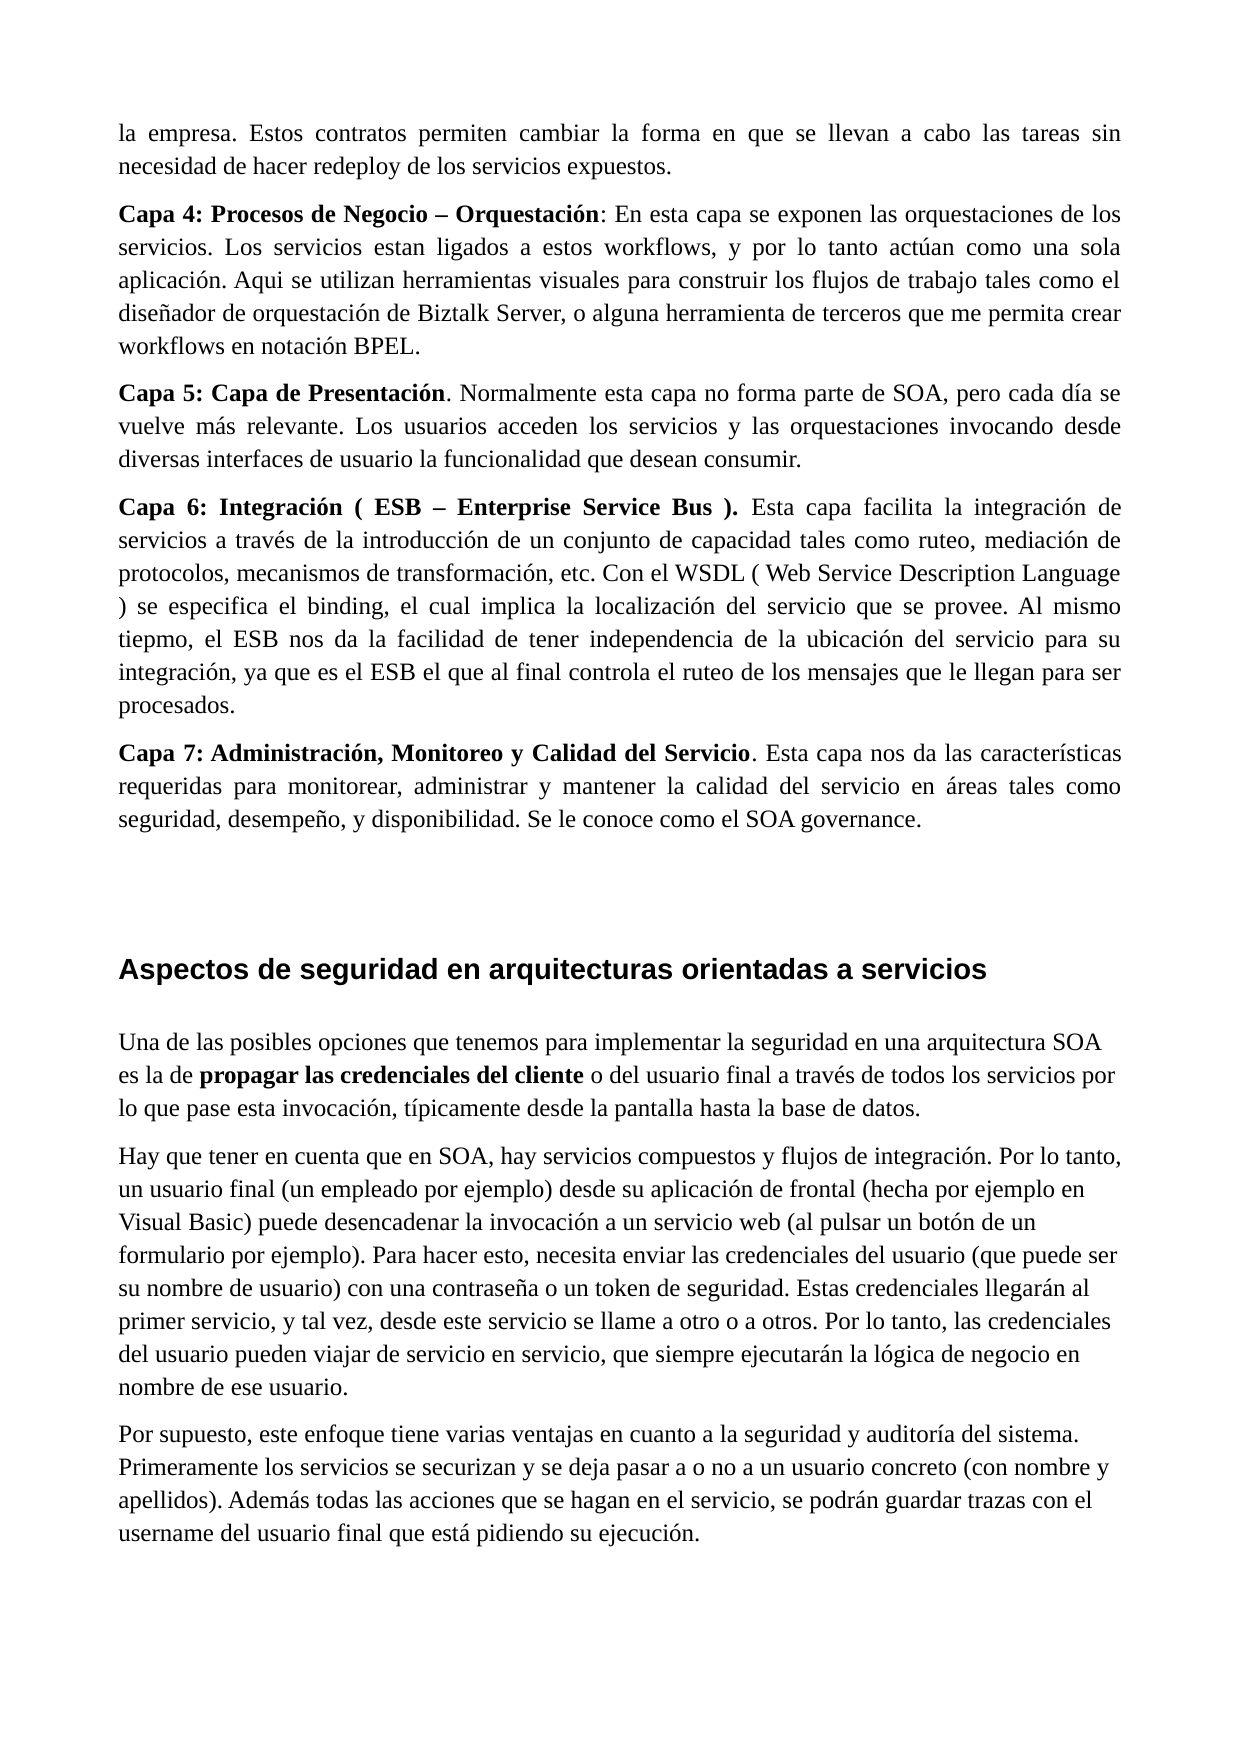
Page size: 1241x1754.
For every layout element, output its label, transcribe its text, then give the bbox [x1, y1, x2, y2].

text Capa 5: Capa de Presentación. Normalmente esta capa no forma parte de SOA, pero cada día se vuelve más relevante. Los usuarios acceden los servicios y las orquestaciones invocando desde diversas interfaces de usuario la funcionalidad que desean consumir. [118, 378, 1122, 473]
text Capa 4: Procesos de Negocio – Orquestación: En esta capa se exponen las orquestaciones de los servicios. Los servicios estan ligados a estos workflows, y por lo tanto actúan como una sola aplicación. Aqui se utilizan herramientas visuales para construir los flujos de trabajo tales como el diseñador de orquestación de Biztalk Server, o alguna herramienta de terceros que me permita crear workflows en notación BPEL. [118, 199, 1122, 359]
text Capa 6: Integración ( ESB – Enterprise Service Bus ). Esta capa facilita la integración de servicios a través de la introducción de un conjunto de capacidad tales como ruteo, mediación de protocolos, mecanismos de transformación, etc. Con el WSDL ( Web Service Description Language ) se especifica el binding, el cual implica la localización del servicio que se provee. Al mismo tiepmo, el ESB nos da la facilidad de tener independencia de la ubicación del servicio para su integración, ya que es el ESB el que al final controla el ruteo de los mensajes que le llegan para ser procesados. [118, 492, 1122, 719]
text Una de las posibles opciones que tenemos para implementar la seguridad en una arquitectura SOA es la de propagar las credenciales del cliente o del usuario final a través de todos los servicios por lo que pase esta invocación, típicamente desde la pantalla hasta la base de datos. [118, 1027, 1122, 1122]
text Hay que tener en cuenta que en SOA, hay servicios compuestos y flujos de integración. Por lo tanto, un usuario final (un empleado por ejemplo) desde su aplicación de frontal (hecha por ejemplo en Visual Basic) puede desencadenar la invocación a un servicio web (al pulsar un botón de un formulario por ejemplo). Para hacer esto, necesita enviar las credenciales del usuario (que puede ser su nombre de usuario) con una contraseña o un token de seguridad. Estas credenciales llegarán al primer servicio, y tal vez, desde este servicio se llame a otro o a otros. Por lo tanto, las credenciales del usuario pueden viajar de servicio en servicio, que siempre ejecutarán la lógica de negocio en nombre de ese usuario. [118, 1141, 1122, 1401]
text la empresa. Estos contratos permiten cambiar la forma en que se llevan a cabo las tareas sin necesidad de hacer redeploy de los servicios expuestos. [118, 118, 1122, 180]
text Por supuesto, este enfoque tiene varias ventajas en cuanto a la seguridad y auditoría del sistema. Primeramente los servicios se securizan y se deja pasar a o no a un usuario concreto (con nombre y apellidos). Además todas las acciones que se hagan en el servicio, se podrán guardar trazas con el username del usuario final que está pidiendo su ejecución. [118, 1419, 1122, 1547]
subtitle Aspectos de seguridad en arquitecturas orientadas a servicios [118, 952, 1122, 986]
text Capa 7: Administración, Monitoreo y Calidad del Servicio. Esta capa nos da las características requeridas para monitorear, administrar y mantener la calidad del servicio en áreas tales como seguridad, desempeño, y disponibilidad. Se le conoce como el SOA governance. [118, 738, 1122, 833]
